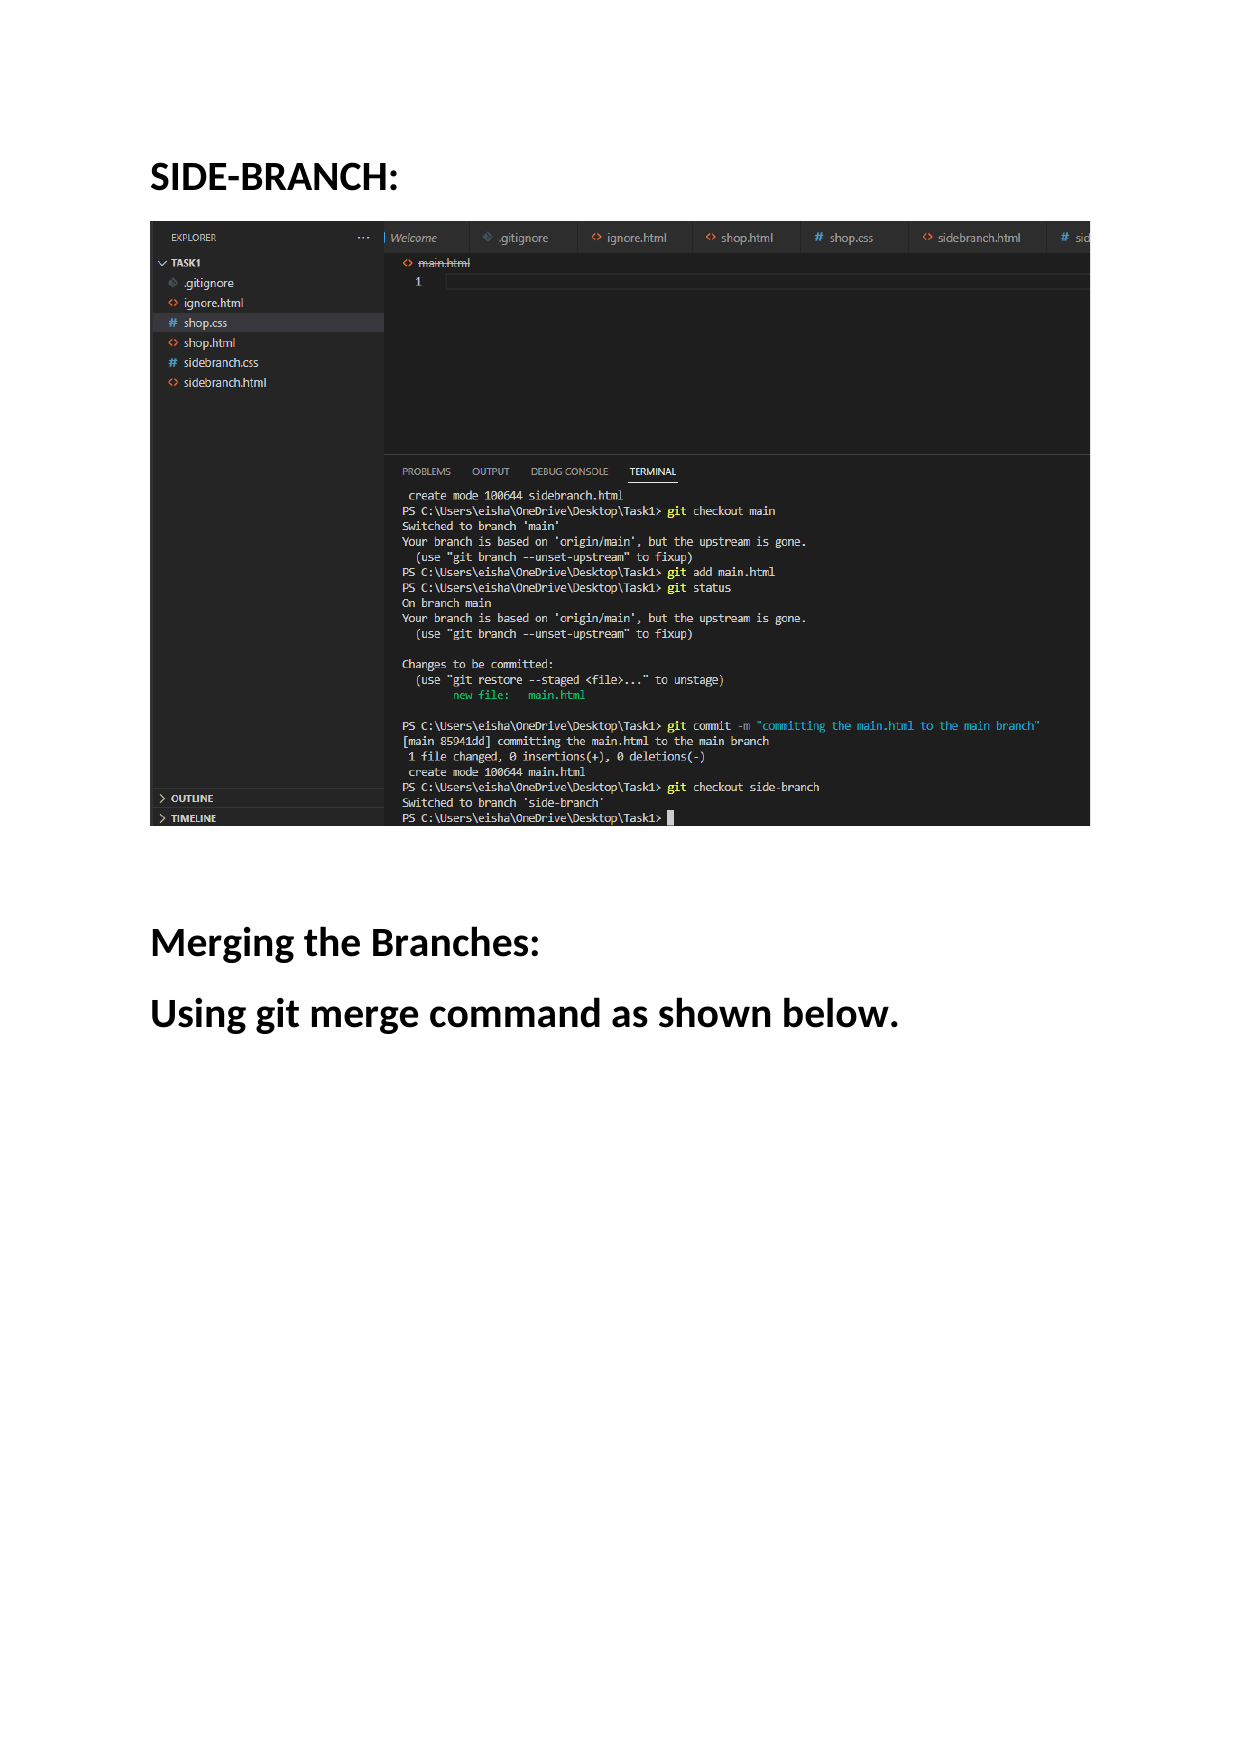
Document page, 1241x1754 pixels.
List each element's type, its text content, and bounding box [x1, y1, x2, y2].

text SIDE-BRANCH: [150, 150, 1090, 201]
text Using git merge command as shown below. [150, 987, 1090, 1037]
text Merging the Branches: [150, 916, 1090, 966]
